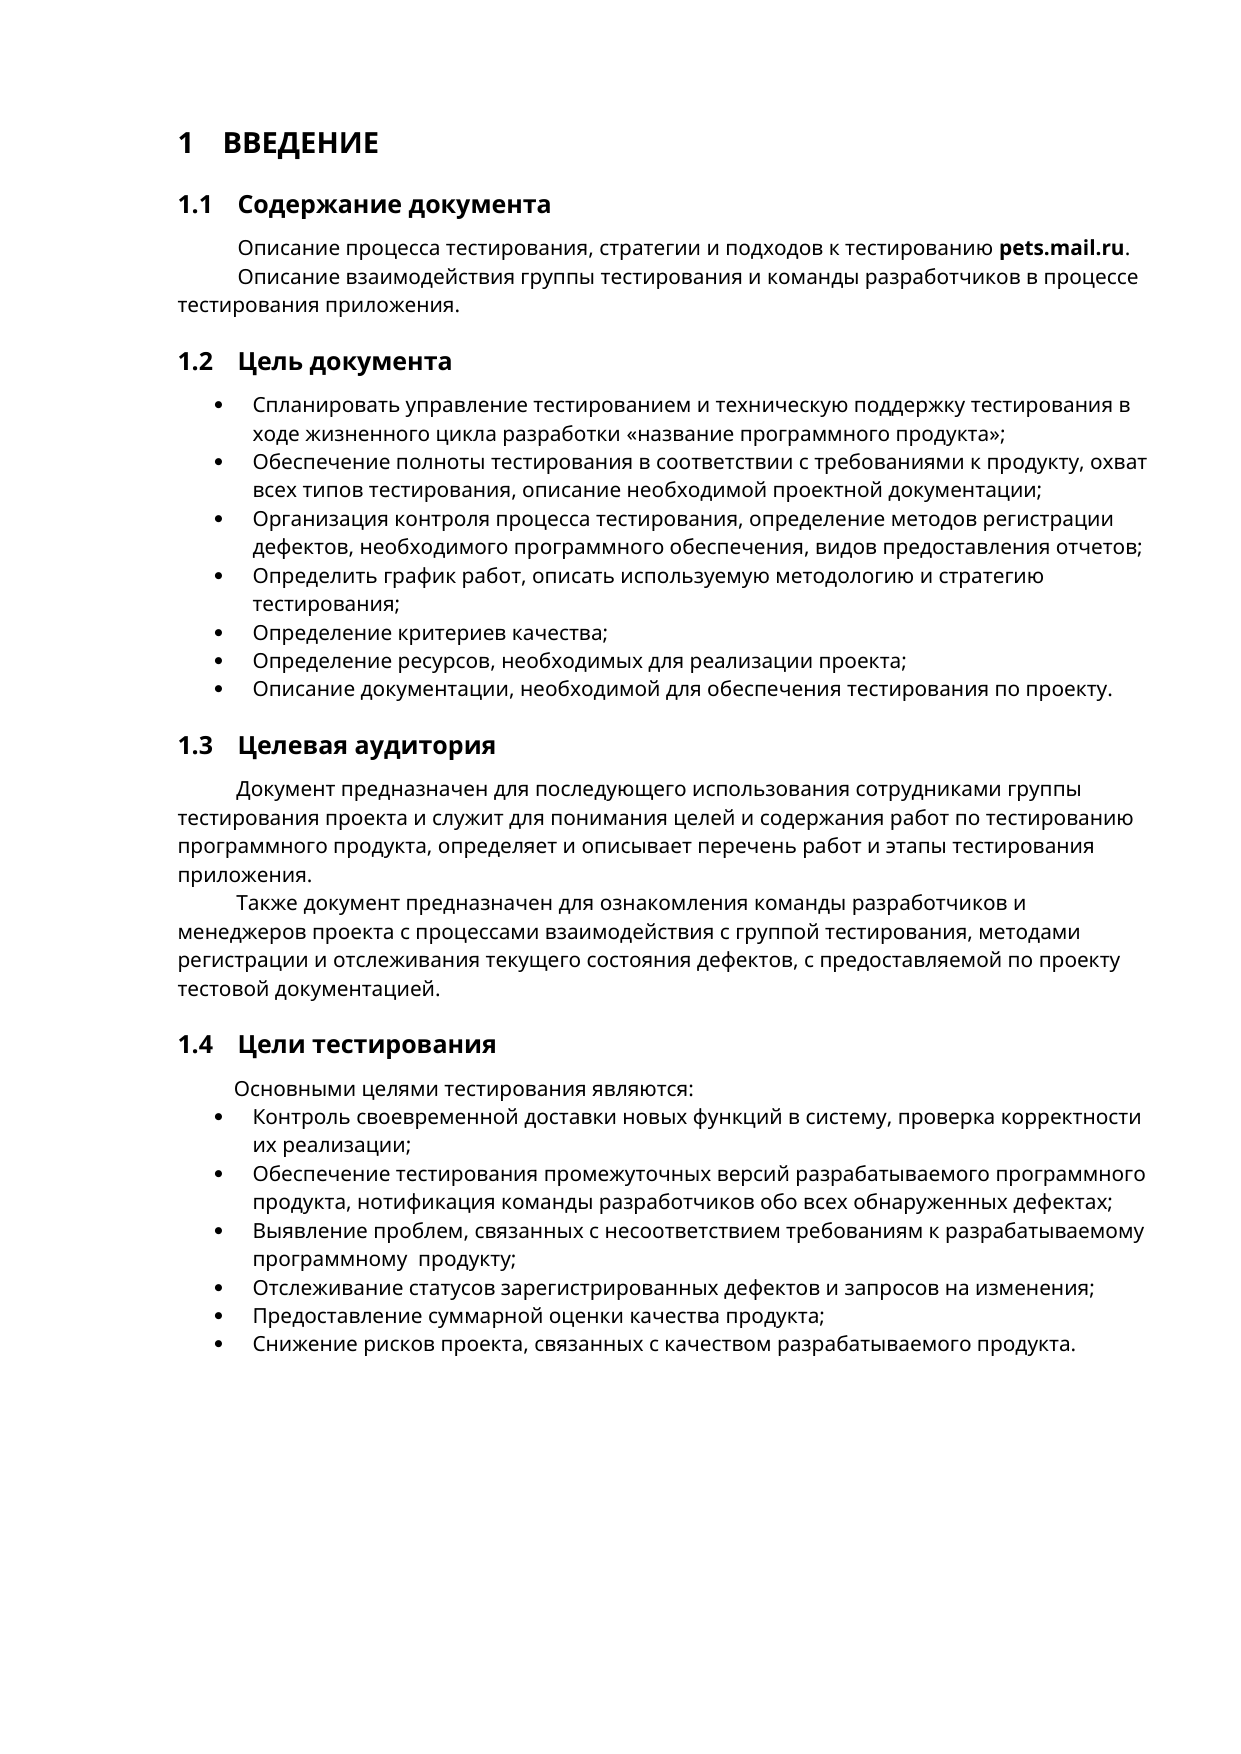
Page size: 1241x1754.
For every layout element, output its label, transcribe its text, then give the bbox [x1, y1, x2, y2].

subtitle Содержание документа [177, 187, 1152, 221]
text Основными целями тестирования являются: [177, 1074, 1152, 1102]
text Также документ предназначен для ознакомления команды разработчиков и менеджеров проекта с процессами взаимодействия с группой тестирования, методами регистрации и отслеживания текущего состояния дефектов, с предоставляемой по проекту тестовой документацией. [177, 888, 1152, 1002]
subtitle Целевая аудитория [177, 728, 1152, 762]
list Предоставление суммарной оценки качества продукта; [215, 1301, 1152, 1329]
list Контроль своевременной доставки новых функций в систему, проверка корректности их реализации; [215, 1102, 1152, 1159]
list Определение ресурсов, необходимых для реализации проекта; [215, 646, 1152, 674]
list Определение критериев качества; [215, 618, 1152, 646]
list Отслеживание статусов зарегистрированных дефектов и запросов на изменения; [215, 1273, 1152, 1301]
list Спланировать управление тестированием и техническую поддержку тестирования в ходе жизненного цикла разработки «название программного продукта»; [215, 390, 1152, 447]
text Документ предназначен для последующего использования сотрудниками группы тестирования проекта и служит для понимания целей и содержания работ по тестированию программного продукта, определяет и описывает перечень работ и этапы тестирования приложения. [177, 774, 1152, 888]
subtitle Цели тестирования [177, 1027, 1152, 1061]
text Описание взаимодействия группы тестирования и команды разработчиков в процессе тестирования приложения. [177, 262, 1152, 319]
subtitle ВВЕДЕНИЕ [177, 122, 1152, 162]
text Описание процесса тестирования, стратегии и подходов к тестированию pets.mail.ru. [177, 233, 1152, 262]
list Выявление проблем, связанных с несоответствием требованиям к разрабатываемому программному продукту; [215, 1216, 1152, 1273]
list Обеспечение полноты тестирования в соответствии с требованиями к продукту, охват всех типов тестирования, описание необходимой проектной документации; [215, 447, 1152, 504]
list Описание документации, необходимой для обеспечения тестирования по проекту. [215, 674, 1152, 703]
subtitle Цель документа [177, 344, 1152, 378]
list Снижение рисков проекта, связанных с качеством разрабатываемого продукта. [215, 1329, 1152, 1358]
list Определить график работ, описать используемую методологию и стратегию тестирования; [215, 561, 1152, 618]
list Обеспечение тестирования промежуточных версий разрабатываемого программного продукта, нотификация команды разработчиков обо всех обнаруженных дефектах; [215, 1159, 1152, 1216]
list Организация контроля процесса тестирования, определение методов регистрации дефектов, необходимого программного обеспечения, видов предоставления отчетов; [215, 504, 1152, 561]
